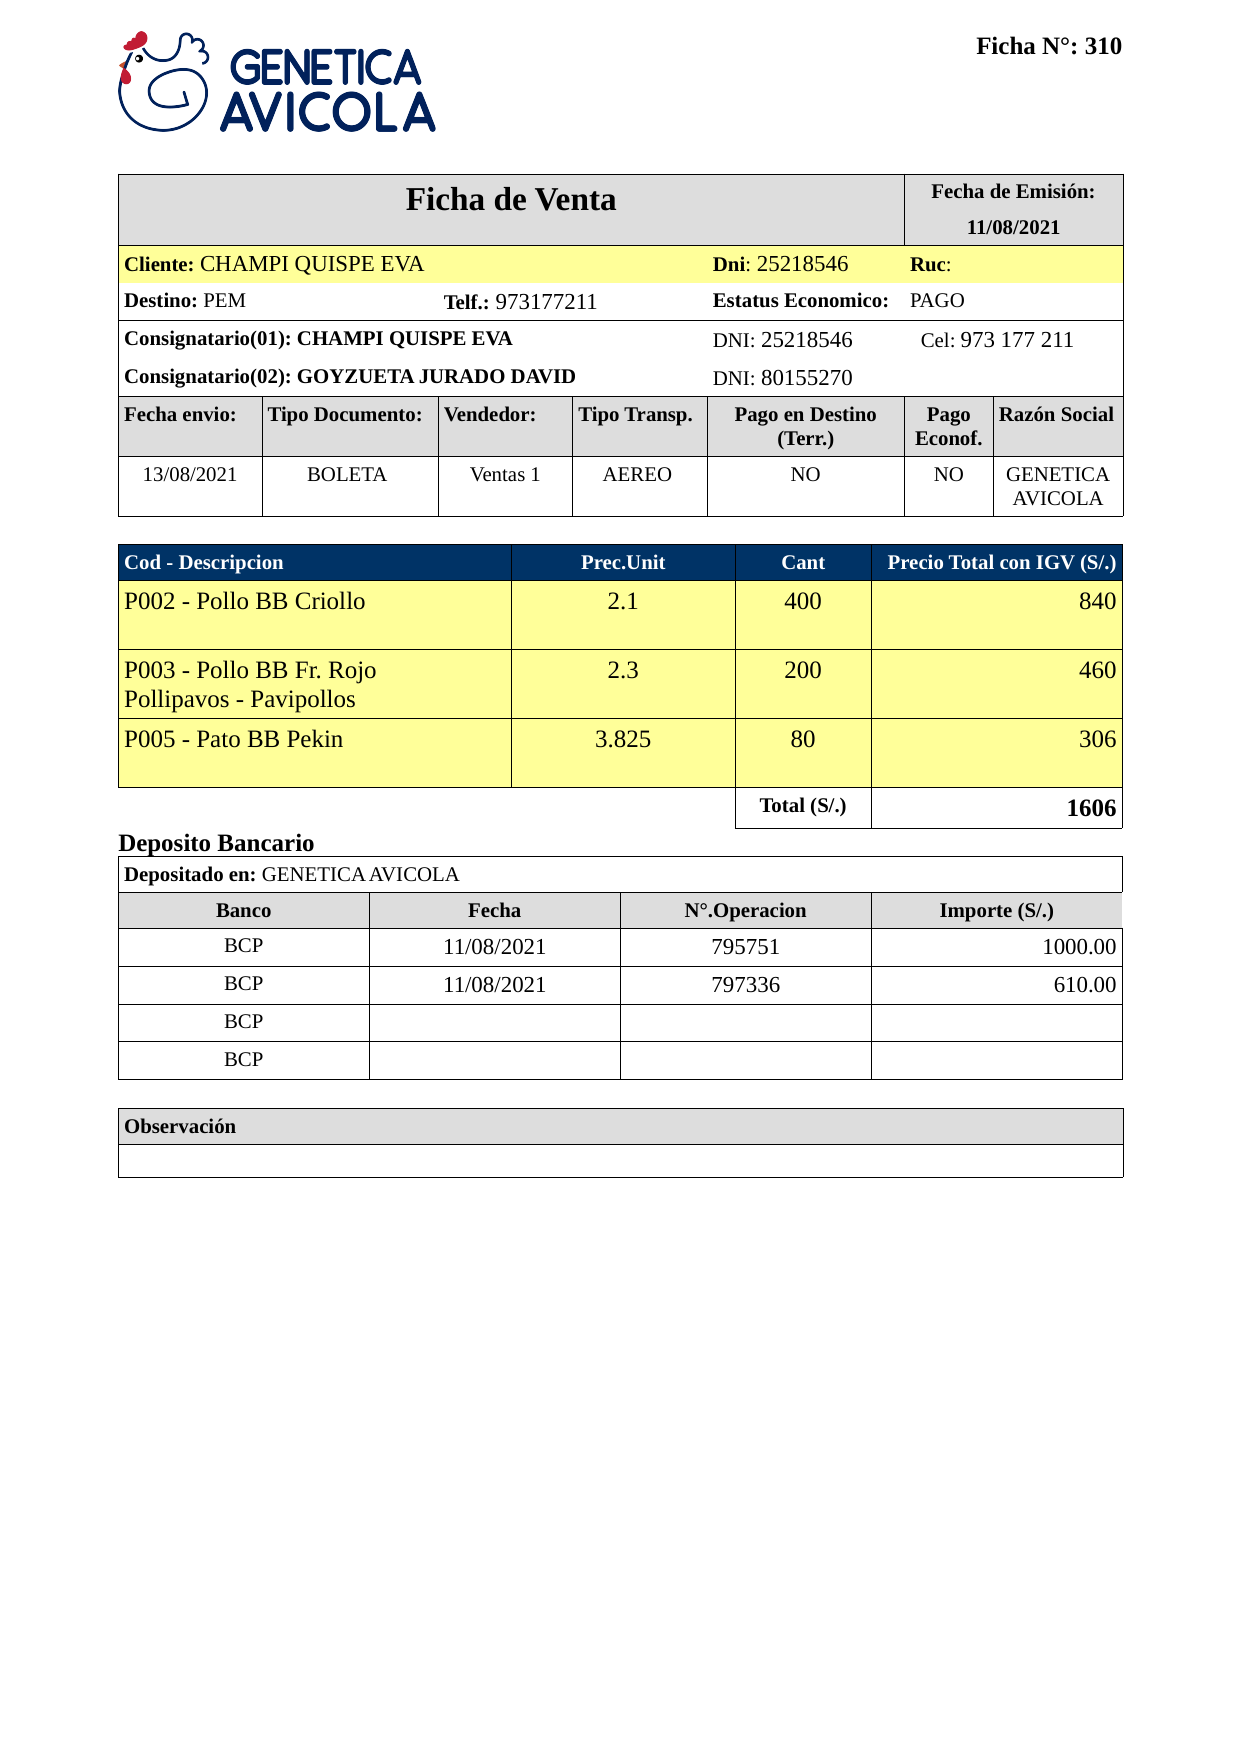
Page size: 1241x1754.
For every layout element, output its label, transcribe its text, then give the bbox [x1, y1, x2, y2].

table_cell Consignatario(02): GOYZUETA JURADO DAVID [119, 358, 707, 396]
text Deposito Bancario [118, 828, 1122, 856]
table_cell Telf.: 973177211 [438, 283, 707, 320]
table_header Precio Total con IGV (S/.) [872, 545, 1122, 580]
table_cell [118, 788, 511, 827]
table_cell 11/08/2021 [370, 929, 620, 966]
table_cell Razón Social [994, 397, 1123, 456]
table_cell 1606 [872, 788, 1122, 827]
table_cell NO [708, 457, 904, 516]
table_cell BCP [119, 1042, 369, 1079]
table_cell Cliente: CHAMPI QUISPE EVA [119, 246, 707, 283]
table_cell Vendedor: [439, 397, 572, 456]
picture [118, 31, 436, 132]
table_cell 200 [736, 650, 871, 718]
table_cell Ruc: [904, 246, 1123, 283]
table_cell 306 [872, 719, 1122, 787]
table_cell 80 [736, 719, 871, 787]
table_cell Tipo Documento: [263, 397, 438, 456]
table_cell DNI: 25218546 [707, 321, 915, 358]
table_cell BOLETA [263, 457, 438, 516]
table_cell Fecha envio: [119, 397, 262, 456]
table_cell NO [905, 457, 993, 516]
table_cell GENETICA AVICOLA [994, 457, 1123, 516]
table_cell 1000.00 [872, 929, 1122, 966]
table_cell Consignatario(01): CHAMPI QUISPE EVA [119, 321, 707, 358]
table_cell 400 [736, 581, 871, 649]
table_cell [872, 1042, 1122, 1079]
table_cell P003 - Pollo BB Fr. Rojo Pollipavos - Pavipollos [119, 650, 511, 718]
table_cell 11/08/2021 [370, 967, 620, 1003]
table_cell Destino: PEM [119, 283, 438, 320]
table_header Prec.Unit [512, 545, 735, 580]
table_cell Total (S/.) [736, 788, 871, 827]
table_cell BCP [119, 967, 369, 1003]
table_cell P005 - Pato BB Pekin [119, 719, 511, 787]
table_cell AEREO [573, 457, 707, 516]
table_cell Fecha [370, 893, 620, 928]
table_cell Pago Econof. [905, 397, 993, 456]
table_cell 13/08/2021 [119, 457, 262, 516]
table_cell 3.825 [512, 719, 735, 787]
table_cell [621, 1005, 871, 1041]
table_header Observación [119, 1109, 1123, 1144]
table_cell 2.1 [512, 581, 735, 649]
table_cell PAGO [904, 283, 1123, 320]
table_cell Importe (S/.) [872, 893, 1122, 928]
table_cell [511, 788, 735, 827]
table_header Fecha de Emisión: [905, 175, 1123, 209]
table_cell Cel: 973 177 211 [915, 321, 1123, 358]
table_cell Dni: 25218546 [707, 246, 904, 283]
table_header Cant [736, 545, 871, 580]
table_cell Estatus Economico: [707, 283, 904, 320]
table_cell Banco [119, 893, 369, 928]
table_header Ficha de Venta [119, 175, 904, 245]
table_cell 11/08/2021 [905, 209, 1123, 245]
table_cell [621, 1042, 871, 1079]
table_cell 840 [872, 581, 1122, 649]
table_cell 2.3 [512, 650, 735, 718]
table_cell P002 - Pollo BB Criollo [119, 581, 511, 649]
table_header Cod - Descripcion [119, 545, 511, 580]
table_cell 610.00 [872, 967, 1122, 1003]
table_cell DNI: 80155270 [707, 358, 1123, 396]
table_cell Pago en Destino (Terr.) [708, 397, 904, 456]
table_header Depositado en: GENETICA AVICOLA [119, 857, 1122, 892]
table_cell BCP [119, 929, 369, 966]
table_cell [370, 1042, 620, 1079]
table_cell Tipo Transp. [573, 397, 707, 456]
table_cell 460 [872, 650, 1122, 718]
table_cell 797336 [621, 967, 871, 1003]
table_cell Ventas 1 [439, 457, 572, 516]
table_cell N°.Operacion [621, 893, 871, 928]
table_cell BCP [119, 1005, 369, 1041]
table_cell [872, 1005, 1122, 1041]
table_cell [370, 1005, 620, 1041]
table_cell 795751 [621, 929, 871, 966]
table_cell [119, 1145, 1123, 1177]
